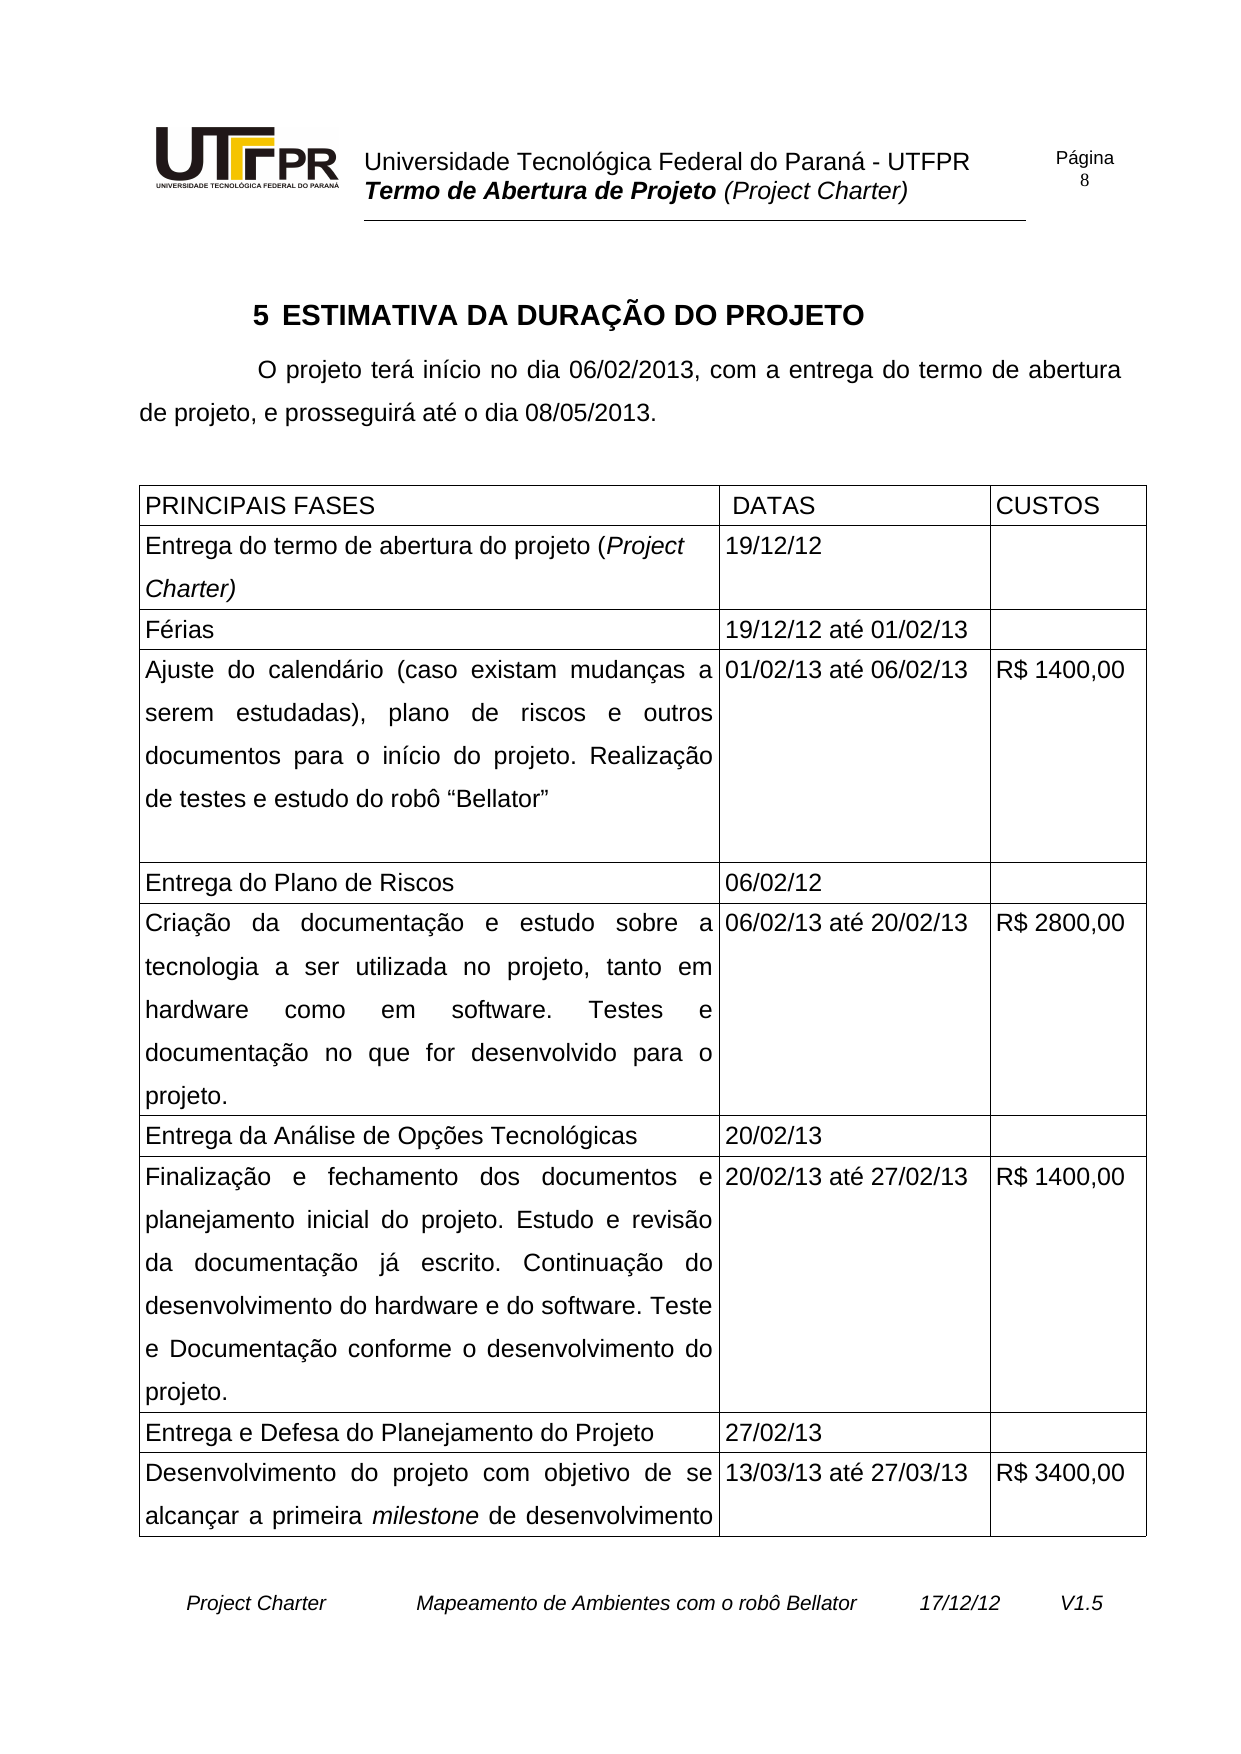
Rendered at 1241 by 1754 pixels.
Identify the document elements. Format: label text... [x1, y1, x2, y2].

table_cell Criação da documentação e estudo sobre a tecnologia a ser utilizada no projeto, tanto em hardware como em software. Testes e documentação no que for desenvolvido para o projeto. [140, 904, 719, 1115]
table_cell [991, 863, 1146, 902]
table_cell Férias [140, 610, 719, 649]
table_cell R$ 3400,00 [991, 1453, 1146, 1536]
table_cell 20/02/13 [720, 1116, 990, 1156]
table_cell 19/12/12 [720, 526, 990, 609]
table_cell Finalização e fechamento dos documentos e planejamento inicial do projeto. Estudo e revisão da documentação já escrito. Continuação do desenvolvimento do hardware e do software. Teste e Documentação conforme o desenvolvimento do projeto. [140, 1157, 719, 1412]
table_cell [991, 610, 1146, 649]
table_header PRINCIPAIS FASES [140, 486, 719, 525]
table_cell [991, 1116, 1146, 1156]
table_cell 19/12/12 até 01/02/13 [720, 610, 990, 649]
table_cell Entrega da Análise de Opções Tecnológicas [140, 1116, 719, 1156]
table_cell Entrega do Plano de Riscos [140, 863, 719, 902]
table_cell R$ 1400,00 [991, 1157, 1146, 1412]
table_cell Entrega e Defesa do Planejamento do Projeto [140, 1413, 719, 1452]
picture [155, 127, 339, 189]
table_cell R$ 1400,00 [991, 650, 1146, 862]
table_cell Desenvolvimento do projeto com objetivo de se alcançar a primeira milestone de desenvolvimento [140, 1453, 719, 1536]
table_cell Entrega do termo de abertura do projeto (Project Charter) [140, 526, 719, 609]
text O projeto terá início no dia 06/02/2013, com a entrega do termo de abertura de projeto, e prosseguirá até o dia 08/05/2013. [139, 355, 1123, 427]
table_cell 06/02/13 até 20/02/13 [720, 904, 990, 1115]
table_cell 20/02/13 até 27/02/13 [720, 1157, 990, 1412]
table_cell [991, 526, 1146, 609]
table_cell [991, 1413, 1146, 1452]
table_header DATAS [720, 486, 990, 525]
table_cell 01/02/13 até 06/02/13 [720, 650, 990, 862]
table_cell 06/02/12 [720, 863, 990, 902]
table_header CUSTOS [991, 486, 1146, 525]
table_cell 13/03/13 até 27/03/13 [720, 1453, 990, 1536]
table_cell Ajuste do calendário (caso existam mudanças a serem estudadas), plano de riscos e outros documentos para o início do projeto. Realização de testes e estudo do robô “Bellator” [140, 650, 719, 862]
table_cell 27/02/13 [720, 1413, 990, 1452]
table_cell R$ 2800,00 [991, 904, 1146, 1115]
subtitle Estimativa da Duração do Projeto [236, 298, 1123, 331]
